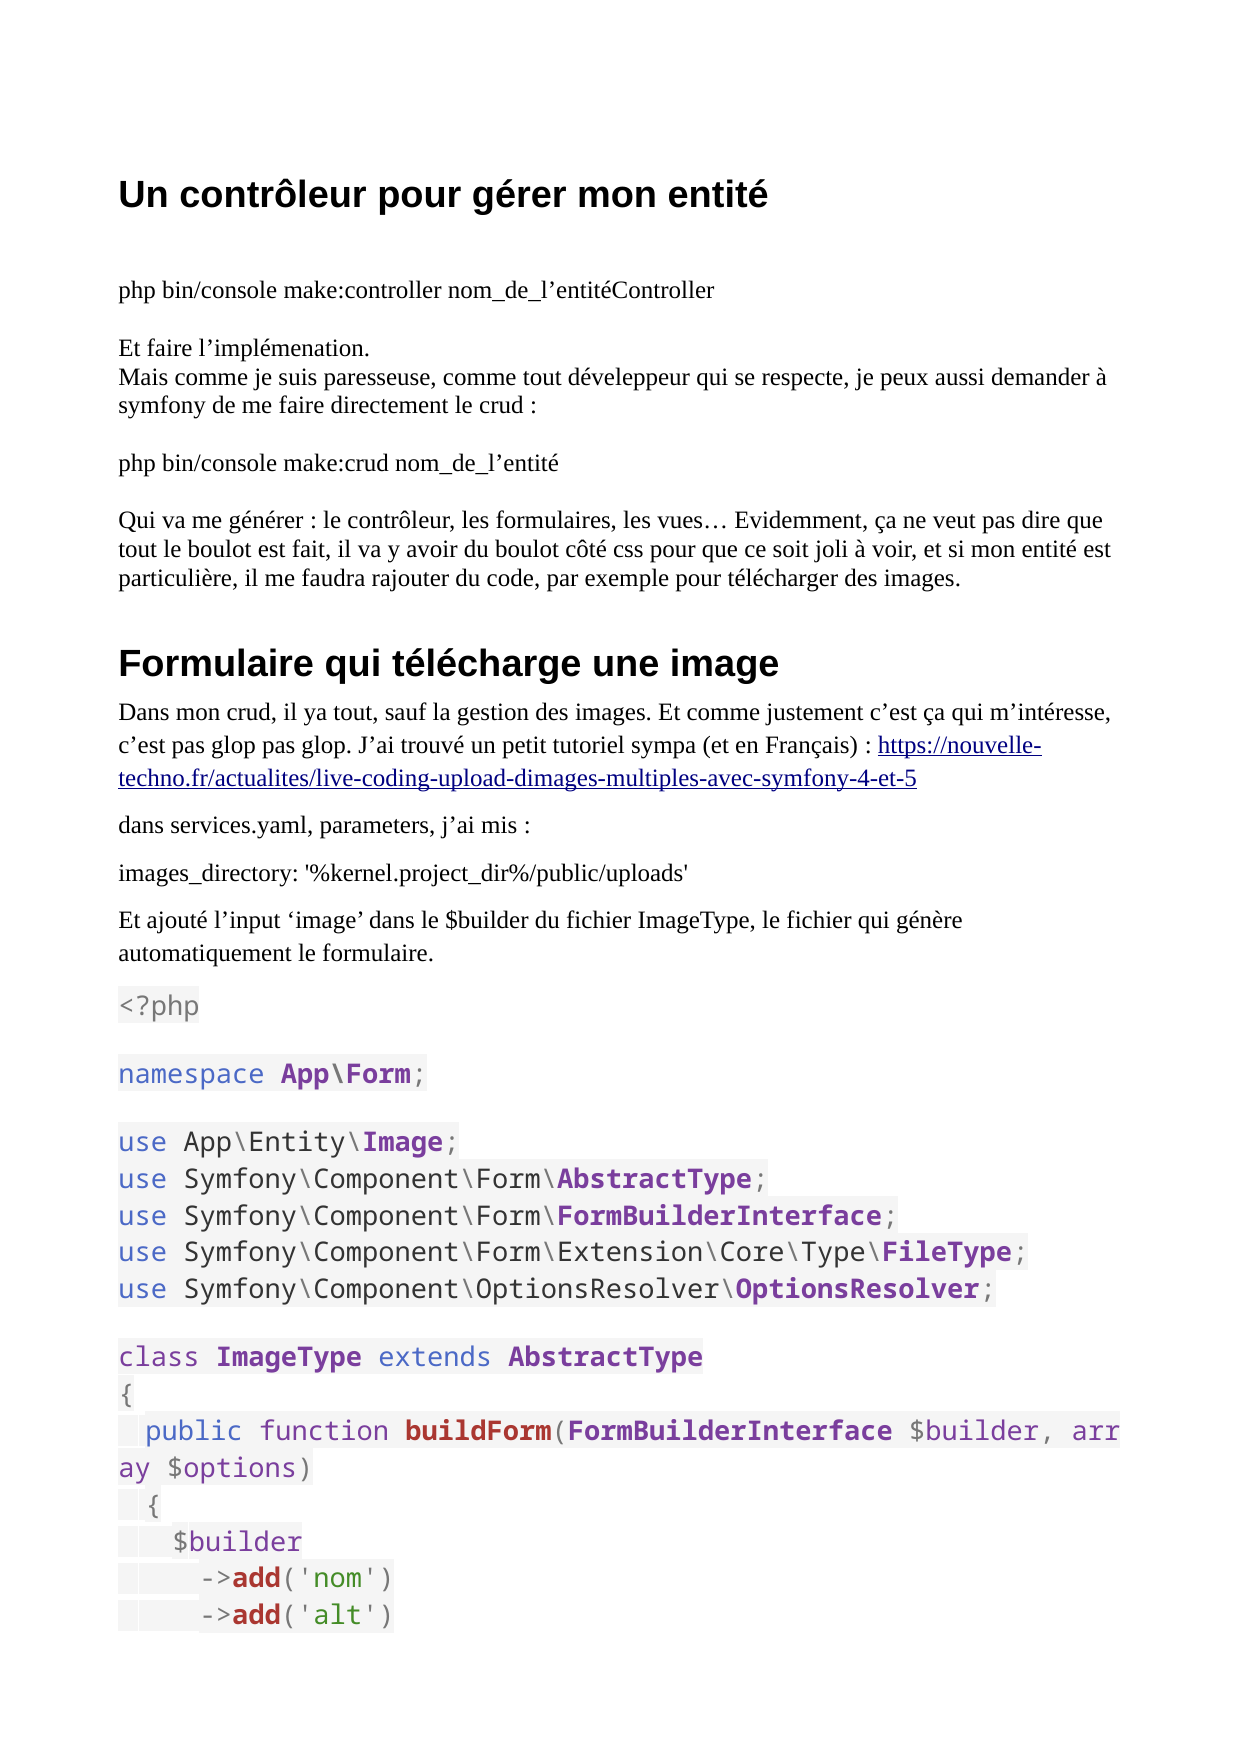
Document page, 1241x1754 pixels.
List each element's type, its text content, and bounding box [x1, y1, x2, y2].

text ->add('nom') [118, 1559, 1122, 1596]
text Mais comme je suis paresseuse, comme tout déveleppeur qui se respecte, je peux aussi demander à symfony de me faire directement le crud : [118, 362, 1122, 419]
text namespace App\Form; [118, 1054, 1122, 1091]
text public function buildForm(FormBuilderInterface $builder, array $options) [118, 1411, 1122, 1485]
text dans services.yaml, parameters, j’ai mis : [118, 810, 1122, 839]
text use Symfony\Component\Form\AbstractType; [118, 1159, 1122, 1196]
text php bin/console make:crud nom_de_l’entité [118, 448, 1122, 477]
text Dans mon crud, il ya tout, sauf la gestion des images. Et comme justement c’est ça qui m’intéresse, c’est pas glop pas glop. J’ai trouvé un petit tutoriel sympa (et en Français) : https://nouvelle-techno.fr/actualites/live-coding-upload-dimages-multiples-avec-symfony-4-et-5 [118, 697, 1122, 791]
text Qui va me générer : le contrôleur, les formulaires, les vues… Evidemment, ça ne veut pas dire que tout le boulot est fait, il va y avoir du boulot côté css pour que ce soit joli à voir, et si mon entité est particulière, il me faudra rajouter du code, par exemple pour télécharger des images. [118, 506, 1122, 592]
text class ImageType extends AbstractType [118, 1338, 1122, 1374]
text use App\Entity\Image; [118, 1122, 1122, 1159]
text Et ajouté l’input ‘image’ dans le $builder du fichier ImageType, le fichier qui génère automatiquement le formulaire. [118, 906, 1122, 967]
text use Symfony\Component\Form\FormBuilderInterface; [118, 1196, 1122, 1233]
text { [118, 1374, 1122, 1411]
text ->add('alt') [118, 1596, 1122, 1633]
text images_directory: '%kernel.project_dir%/public/uploads' [118, 858, 1122, 887]
text Et faire l’implémenation. [118, 333, 1122, 362]
text use Symfony\Component\Form\Extension\Core\Type\FileType; [118, 1233, 1122, 1270]
subtitle Un contrôleur pour gérer mon entité [118, 172, 1122, 216]
text $builder [118, 1522, 1122, 1559]
subtitle Formulaire qui télécharge une image [118, 641, 1122, 684]
text use Symfony\Component\OptionsResolver\OptionsResolver; [118, 1270, 1122, 1307]
text php bin/console make:controller nom_de_l’entitéController [118, 276, 1122, 304]
text <?php [118, 986, 1122, 1023]
text { [118, 1485, 1122, 1522]
